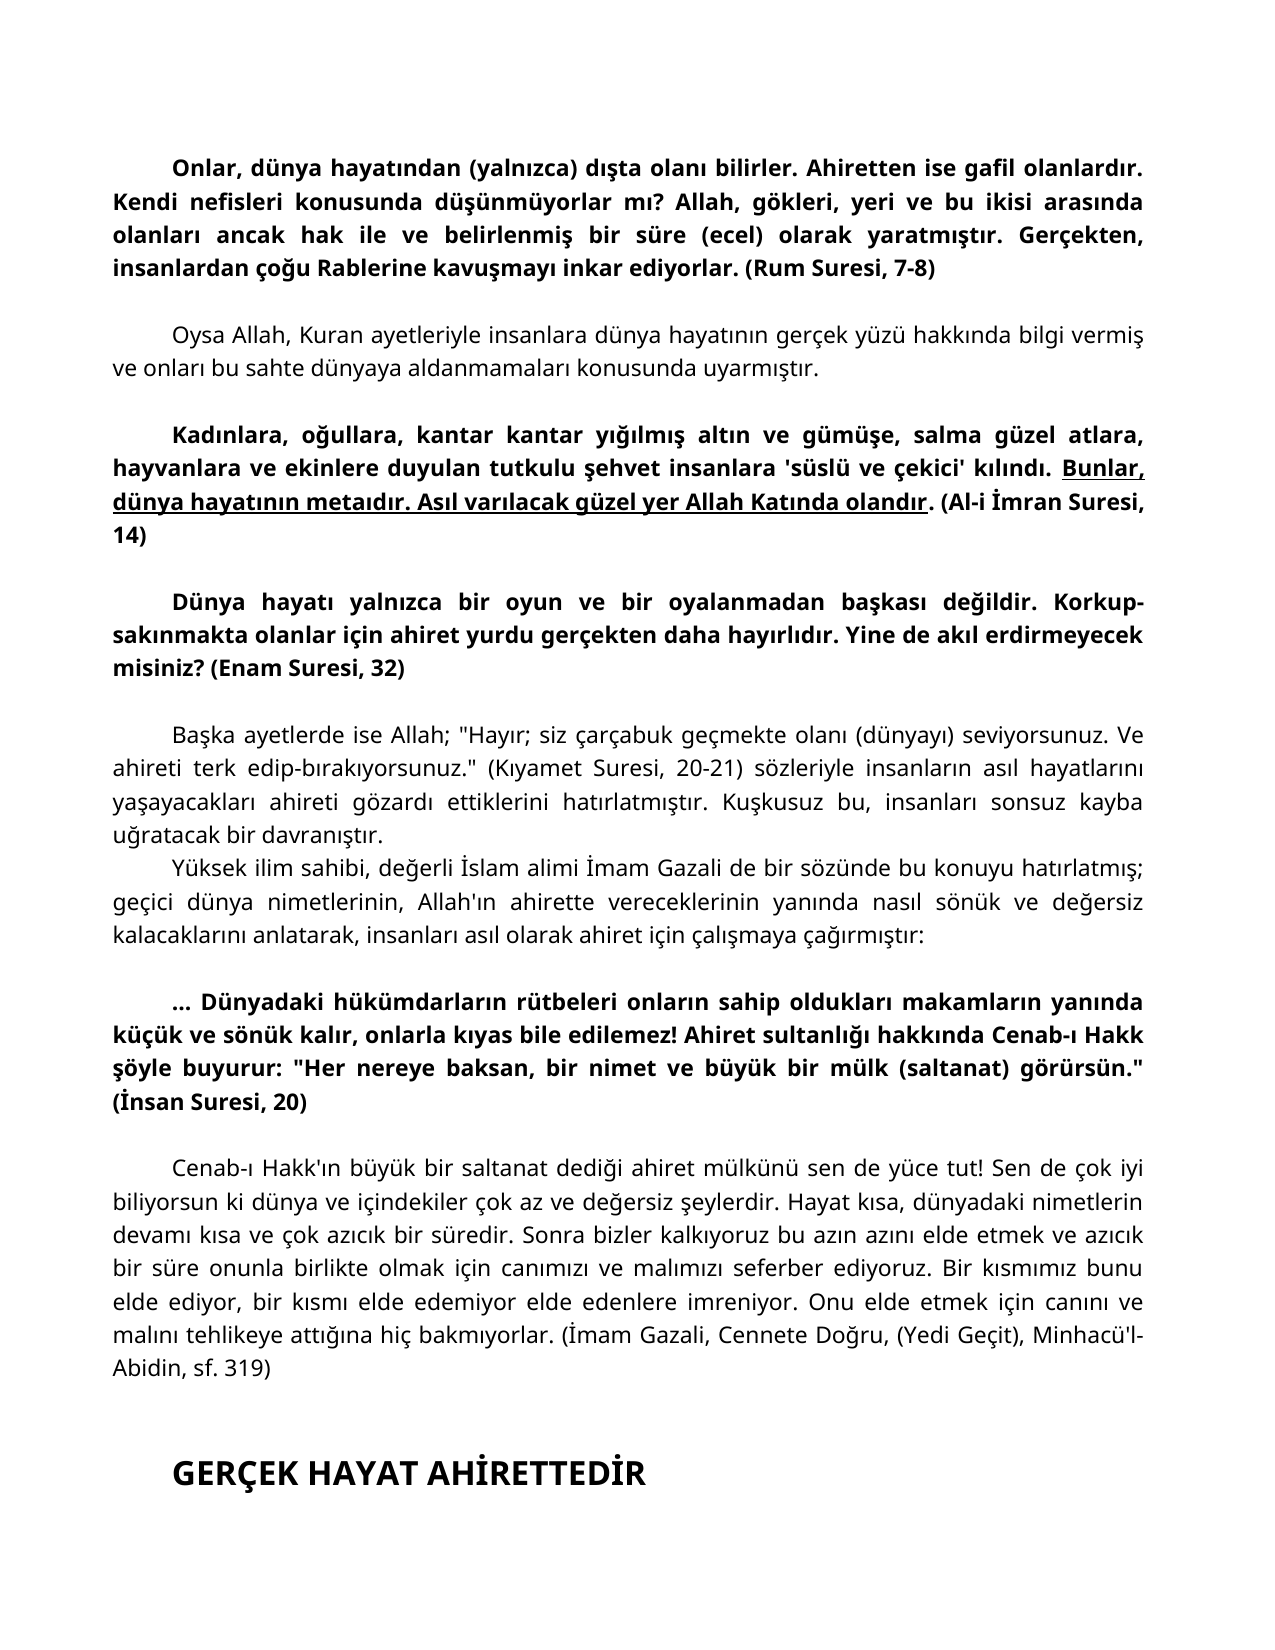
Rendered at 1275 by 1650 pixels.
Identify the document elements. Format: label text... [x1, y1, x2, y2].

text ... Dünyadaki hükümdarların rütbeleri onların sahip oldukları makamların yanında küçük ve sönük kalır, onlarla kıyas bile edilemez! Ahiret sultanlığı hakkında Cenab-ı Hakk şöyle buyurur: "Her nereye baksan, bir nimet ve büyük bir mülk (saltanat) görürsün." (İnsan Suresi, 20) [112, 983, 1145, 1117]
text Başka ayetlerde ise Allah; "Hayır; siz çarçabuk geçmekte olanı (dünyayı) seviyorsunuz. Ve ahireti terk edip-bırakıyorsunuz." (Kıyamet Suresi, 20-21) sözleriyle insanların asıl hayatlarını yaşayacakları ahireti gözardı ettiklerini hatırlatmıştır. Kuşkusuz bu, insanları sonsuz kayba uğratacak bir davranıştır. [112, 717, 1145, 850]
text Oysa Allah, Kuran ayetleriyle insanlara dünya hayatının gerçek yüzü hakkında bilgi vermiş ve onları bu sahte dünyaya aldanmamaları konusunda uyarmıştır. [112, 317, 1145, 383]
text GERÇEK HAYAT AHİRETTEDİR [112, 1450, 1145, 1495]
text Dünya hayatı yalnızca bir oyun ve bir oyalanmadan başkası değildir. Korkup-sakınmakta olanlar için ahiret yurdu gerçekten daha hayırlıdır. Yine de akıl erdirmeyecek misiniz? (Enam Suresi, 32) [112, 583, 1145, 683]
text Yüksek ilim sahibi, değerli İslam alimi İmam Gazali de bir sözünde bu konuyu hatırlatmış; geçici dünya nimetlerinin, Allah'ın ahirette vereceklerinin yanında nasıl sönük ve değersiz kalacaklarını anlatarak, insanları asıl olarak ahiret için çalışmaya çağırmıştır: [112, 850, 1145, 950]
text Cenab-ı Hakk'ın büyük bir saltanat dediği ahiret mülkünü sen de yüce tut! Sen de çok iyi biliyorsun ki dünya ve içindekiler çok az ve değersiz şeylerdir. Hayat kısa, dünyadaki nimetlerin devamı kısa ve çok azıcık bir süredir. Sonra bizler kalkıyoruz bu azın azını elde etmek ve azıcık bir süre onunla birlikte olmak için canımızı ve malımızı seferber ediyoruz. Bir kısmımız bunu elde ediyor, bir kısmı elde edemiyor elde edenlere imreniyor. Onu elde etmek için canını ve malını tehlikeye attığına hiç bakmıyorlar. (İmam Gazali, Cennete Doğru, (Yedi Geçit), Minhacü'l-Abidin, sf. 319) [112, 1150, 1145, 1383]
text Kadınlara, oğullara, kantar kantar yığılmış altın ve gümüşe, salma güzel atlara, hayvanlara ve ekinlere duyulan tutkulu şehvet insanlara 'süslü ve çekici' kılındı. Bunlar, dünya hayatının metaıdır. Asıl varılacak güzel yer Allah Katında olandır. (Al-i İmran Suresi, 14) [112, 417, 1145, 550]
text Onlar, dünya hayatından (yalnızca) dışta olanı bilirler. Ahiretten ise gafil olanlardır. Kendi nefisleri konusunda düşünmüyorlar mı? Allah, gökleri, yeri ve bu ikisi arasında olanları ancak hak ile ve belirlenmiş bir süre (ecel) olarak yaratmıştır. Gerçekten, insanlardan çoğu Rablerine kavuşmayı inkar ediyorlar. (Rum Suresi, 7-8) [112, 150, 1145, 283]
